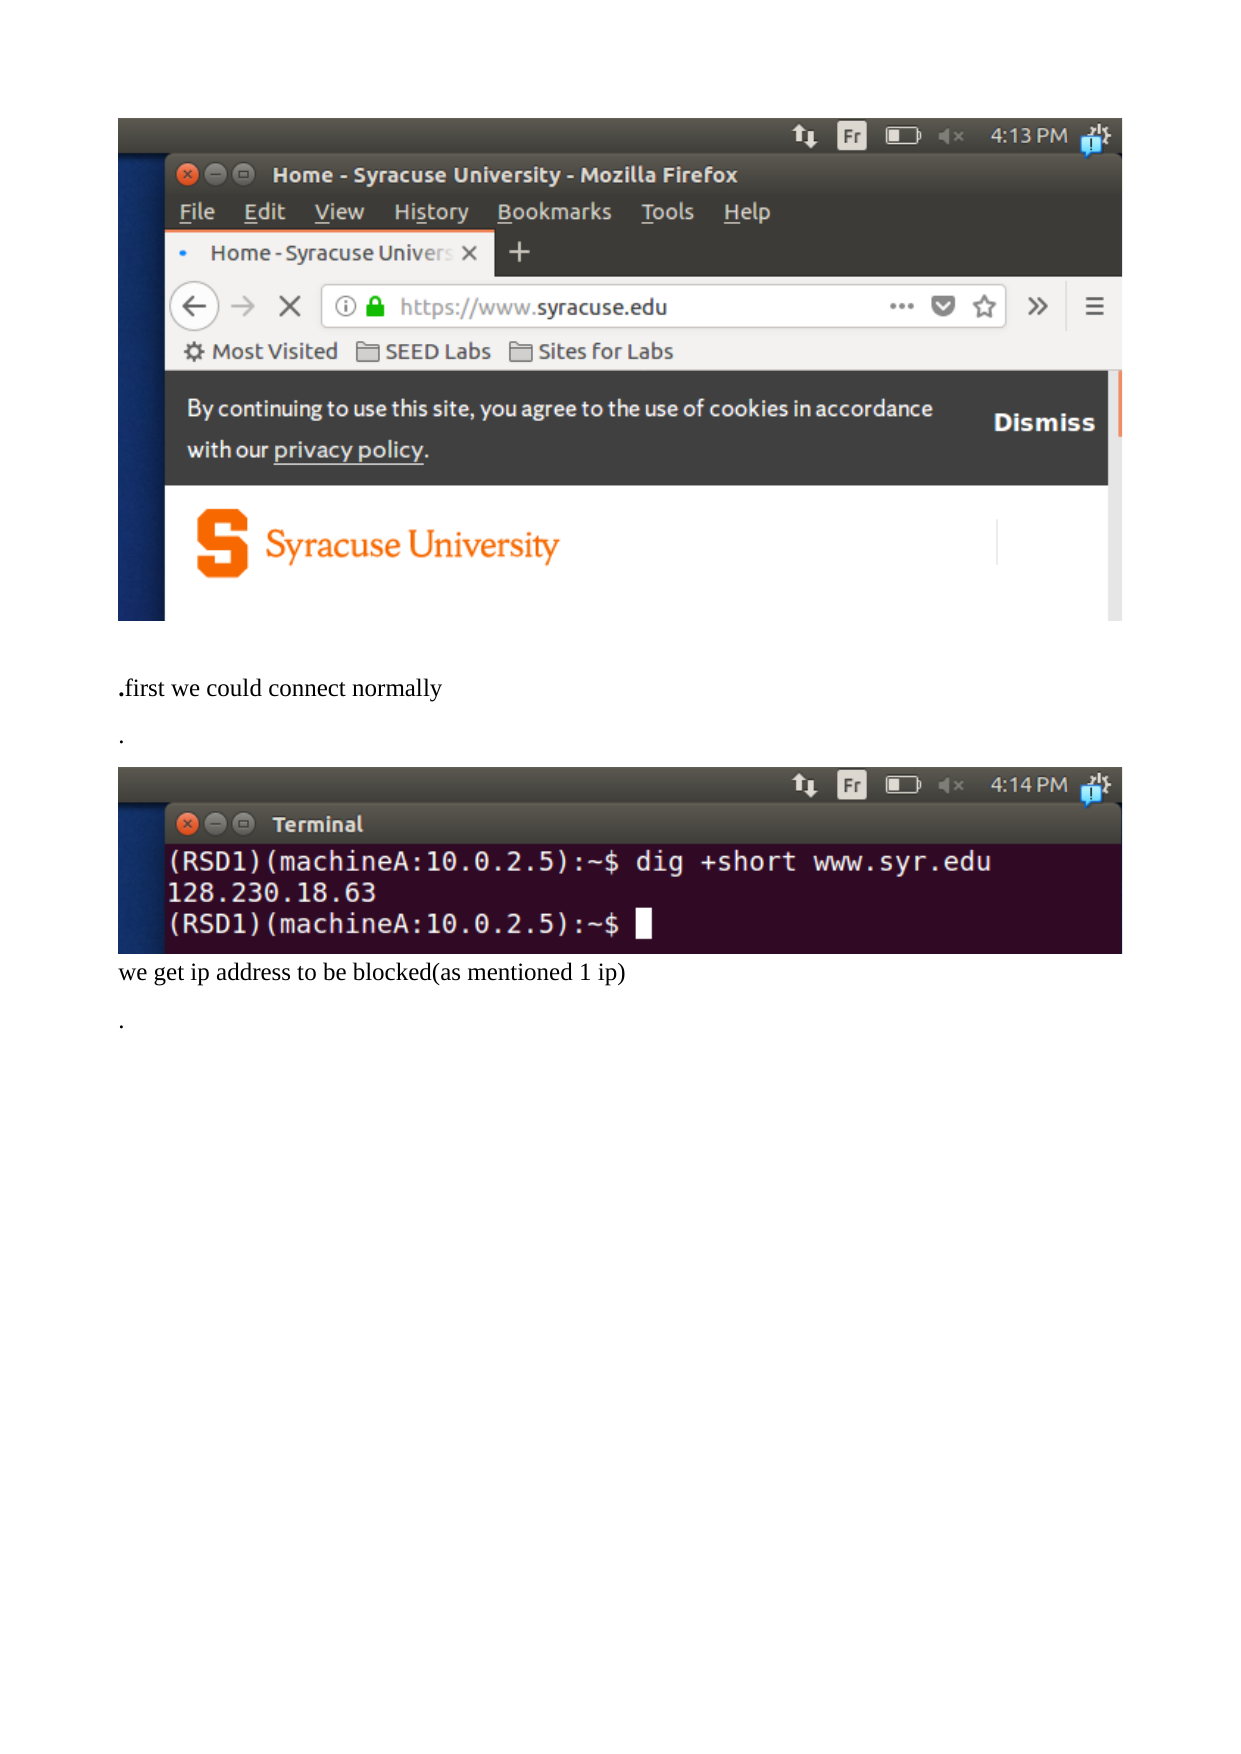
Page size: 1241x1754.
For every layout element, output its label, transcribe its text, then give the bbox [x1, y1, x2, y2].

picture [118, 767, 1123, 954]
text we get ip address to be blocked(as mentioned 1 ip) [118, 954, 1122, 986]
text .first we could connect normally [118, 673, 1122, 701]
text . [118, 720, 1122, 749]
picture [118, 118, 1123, 621]
text . [118, 1005, 1122, 1034]
